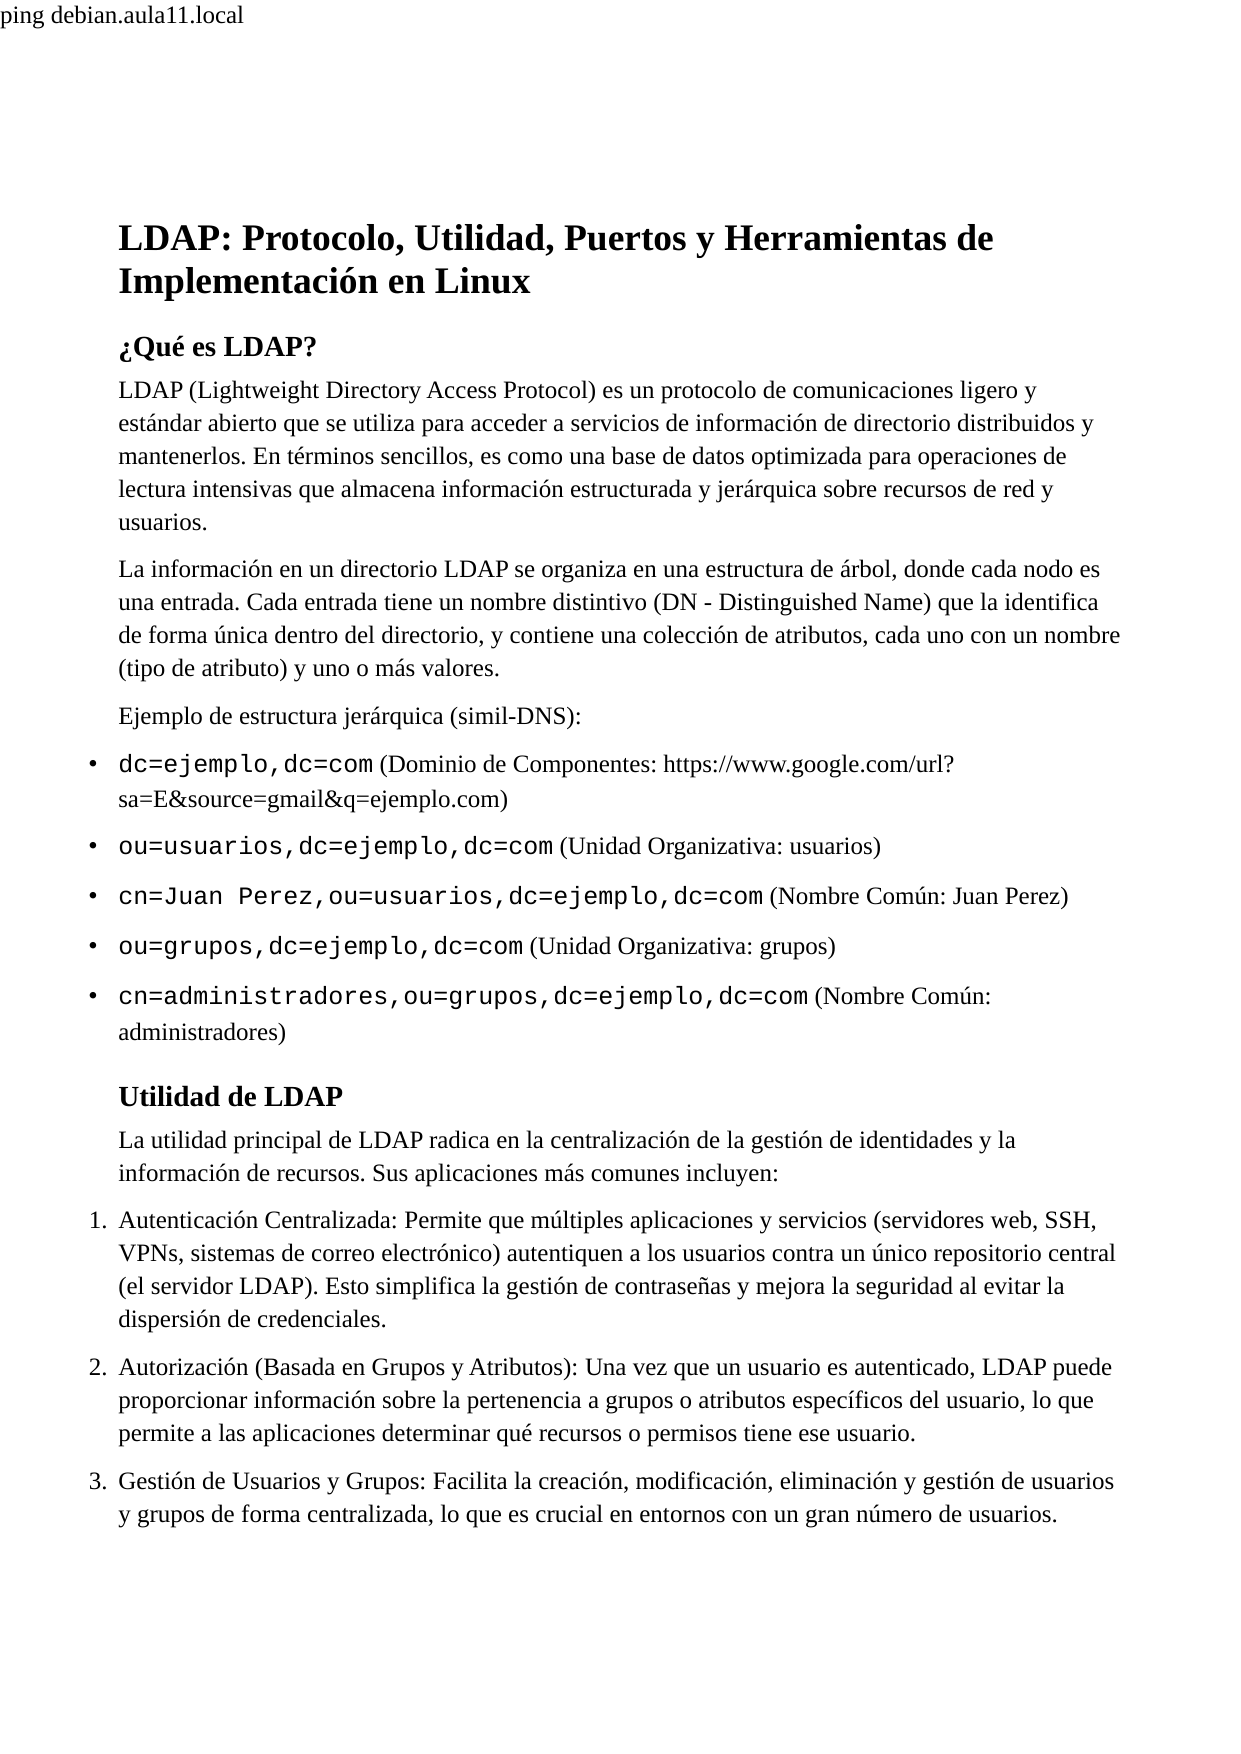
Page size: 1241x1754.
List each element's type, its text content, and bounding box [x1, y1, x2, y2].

text Ejemplo de estructura jerárquica (simil-DNS): [118, 701, 1122, 730]
text La utilidad principal de LDAP radica en la centralización de la gestión de identidades y la información de recursos. Sus aplicaciones más comunes incluyen: [118, 1125, 1122, 1187]
text LDAP (Lightweight Directory Access Protocol) es un protocolo de comunicaciones ligero y estándar abierto que se utiliza para acceder a servicios de información de directorio distribuidos y mantenerlos. En términos sencillos, es como una base de datos optimizada para operaciones de lectura intensivas que almacena información estructurada y jerárquica sobre recursos de red y usuarios. [118, 375, 1122, 536]
text La información en un directorio LDAP se organiza en una estructura de árbol, donde cada nodo es una entrada. Cada entrada tiene un nombre distintivo (DN - Distinguished Name) que la identifica de forma única dentro del directorio, y contiene una colección de atributos, cada uno con un nombre (tipo de atributo) y uno o más valores. [118, 554, 1122, 682]
text ping debian.aula11.local [0, 0, 1004, 29]
list cn=Juan Perez,ou=usuarios,dc=ejemplo,dc=com (Nombre Común: Juan Perez) [118, 881, 1122, 912]
list Autenticación Centralizada: Permite que múltiples aplicaciones y servicios (servidores web, SSH, VPNs, sistemas de correo electrónico) autentiquen a los usuarios contra un único repositorio central (el servidor LDAP). Esto simplifica la gestión de contraseñas y mejora la seguridad al evitar la dispersión de credenciales. [118, 1205, 1122, 1333]
subtitle LDAP: Protocolo, Utilidad, Puertos y Herramientas de Implementación en Linux [118, 215, 1122, 302]
list Gestión de Usuarios y Grupos: Facilita la creación, modificación, eliminación y gestión de usuarios y grupos de forma centralizada, lo que es crucial en entornos con un gran número de usuarios. [118, 1466, 1122, 1527]
list Autorización (Basada en Grupos y Atributos): Una vez que un usuario es autenticado, LDAP puede proporcionar información sobre la pertenencia a grupos o atributos específicos del usuario, lo que permite a las aplicaciones determinar qué recursos o permisos tiene ese usuario. [118, 1352, 1122, 1447]
list ou=usuarios,dc=ejemplo,dc=com (Unidad Organizativa: usuarios) [118, 831, 1122, 862]
list dc=ejemplo,dc=com (Dominio de Componentes: https://www.google.com/url?sa=E&source=gmail&q=ejemplo.com) [118, 749, 1122, 813]
subtitle Utilidad de LDAP [118, 1079, 1122, 1112]
list cn=administradores,ou=grupos,dc=ejemplo,dc=com (Nombre Común: administradores) [118, 981, 1122, 1045]
subtitle ¿Qué es LDAP? [118, 329, 1122, 362]
list ou=grupos,dc=ejemplo,dc=com (Unidad Organizativa: grupos) [118, 931, 1122, 962]
